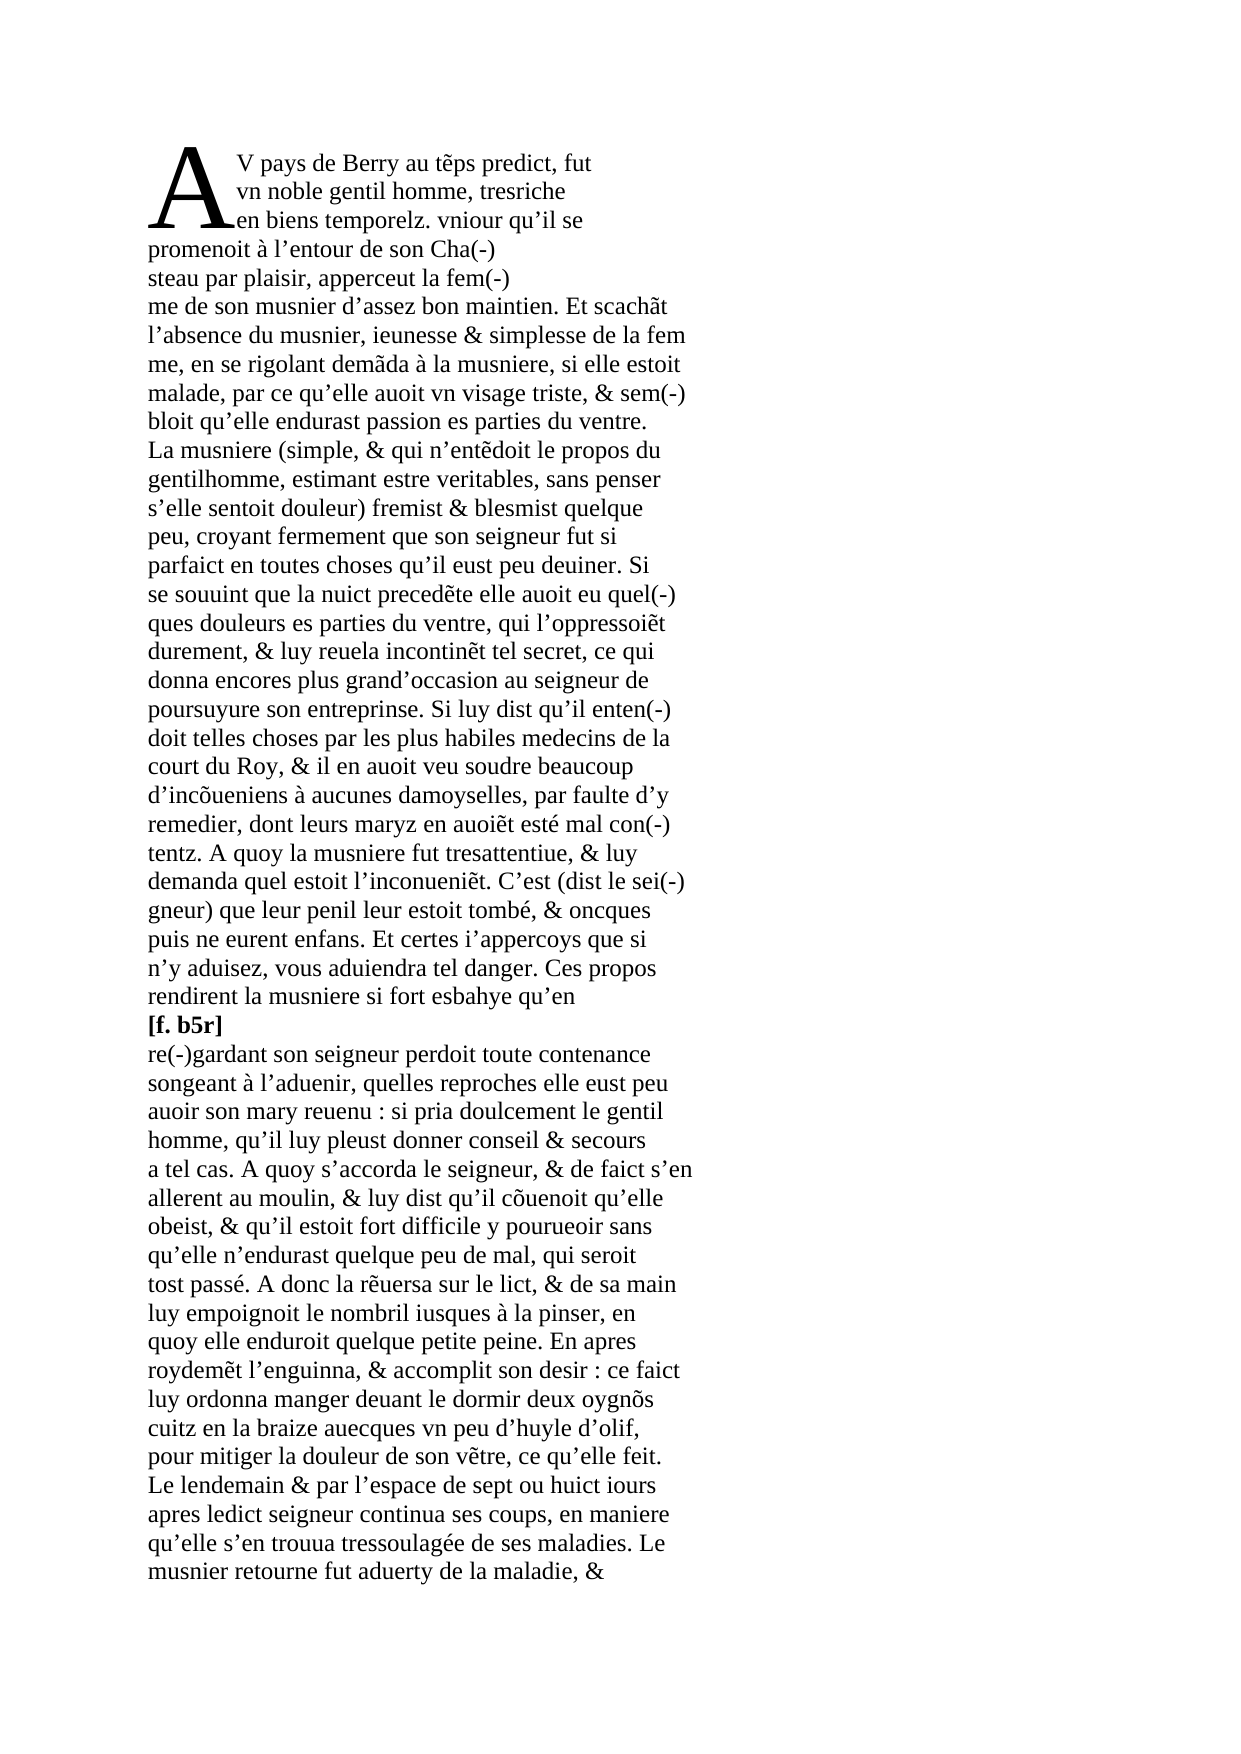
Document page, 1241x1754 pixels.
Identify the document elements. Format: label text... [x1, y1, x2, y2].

text AV pays de Berry au tẽps predict, fut vn noble gentil homme, tresriche en biens temporelz. vniour qu’il se promenoit à l’entour de son Cha(-) steau par plaisir, apperceut la fem(-) me de son musnier d’assez bon maintien. Et scachãt l’absence du musnier, ieunesse & simplesse de la fem me, en se rigolant demãda à la musniere, si elle estoit malade, par ce qu’elle auoit vn visage triste, & sem(-) bloit qu’elle endurast passion es parties du ventre. La musniere (simple, & qui n’entẽdoit le propos du gentilhomme, estimant estre veritables, sans penser s’elle sentoit douleur) fremist & blesmist quelque peu, croyant fermement que son seigneur fut si parfaict en toutes choses qu’il eust peu deuiner. Si se souuint que la nuict precedẽte elle auoit eu quel(-) ques douleurs es parties du ventre, qui l’oppressoiẽt durement, & luy reuela incontinẽt tel secret, ce qui donna encores plus grand’occasion au seigneur de poursuyure son entreprinse. Si luy dist qu’il enten(-) doit telles choses par les plus habiles medecins de la court du Roy, & il en auoit veu soudre beaucoup d’incõueniens à aucunes damoyselles, par faulte d’y remedier, dont leurs maryz en auoiẽt esté mal con(-) tentz. A quoy la musniere fut tresattentiue, & luy demanda quel estoit l’inconueniẽt. C’est (dist le sei(-) gneur) que leur penil leur estoit tombé, & oncques puis ne eurent enfans. Et certes i’appercoys que si n’y aduisez, vous aduiendra tel danger. Ces propos rendirent la musniere si fort esbahye qu’en [f. b5r] re(-)gardant son seigneur perdoit toute contenance songeant à l’aduenir, quelles reproches elle eust peu auoir son mary reuenu : si pria doulcement le gentil homme, qu’il luy pleust donner conseil & secours a tel cas. A quoy s’accorda le seigneur, & de faict s’en allerent au moulin, & luy dist qu’il cõuenoit qu’elle obeist, & qu’il estoit fort difficile y pourueoir sans qu’elle n’endurast quelque peu de mal, qui seroit tost passé. A donc la rẽuersa sur le lict, & de sa main luy empoignoit le nombril iusques à la pinser, en quoy elle enduroit quelque petite peine. En apres roydemẽt l’enguinna, & accomplit son desir : ce faict luy ordonna manger deuant le dormir deux oygnõs cuitz en la braize auecques vn peu d’huyle d’olif, pour mitiger la douleur de son vẽtre, ce qu’elle feit. Le lendemain & par l’espace de sept ou huict iours apres ledict seigneur continua ses coups, en maniere qu’elle s’en trouua tressoulagée de ses maladies. Le musnier retourne fut aduerty de la maladie, & [148, 148, 1093, 1585]
